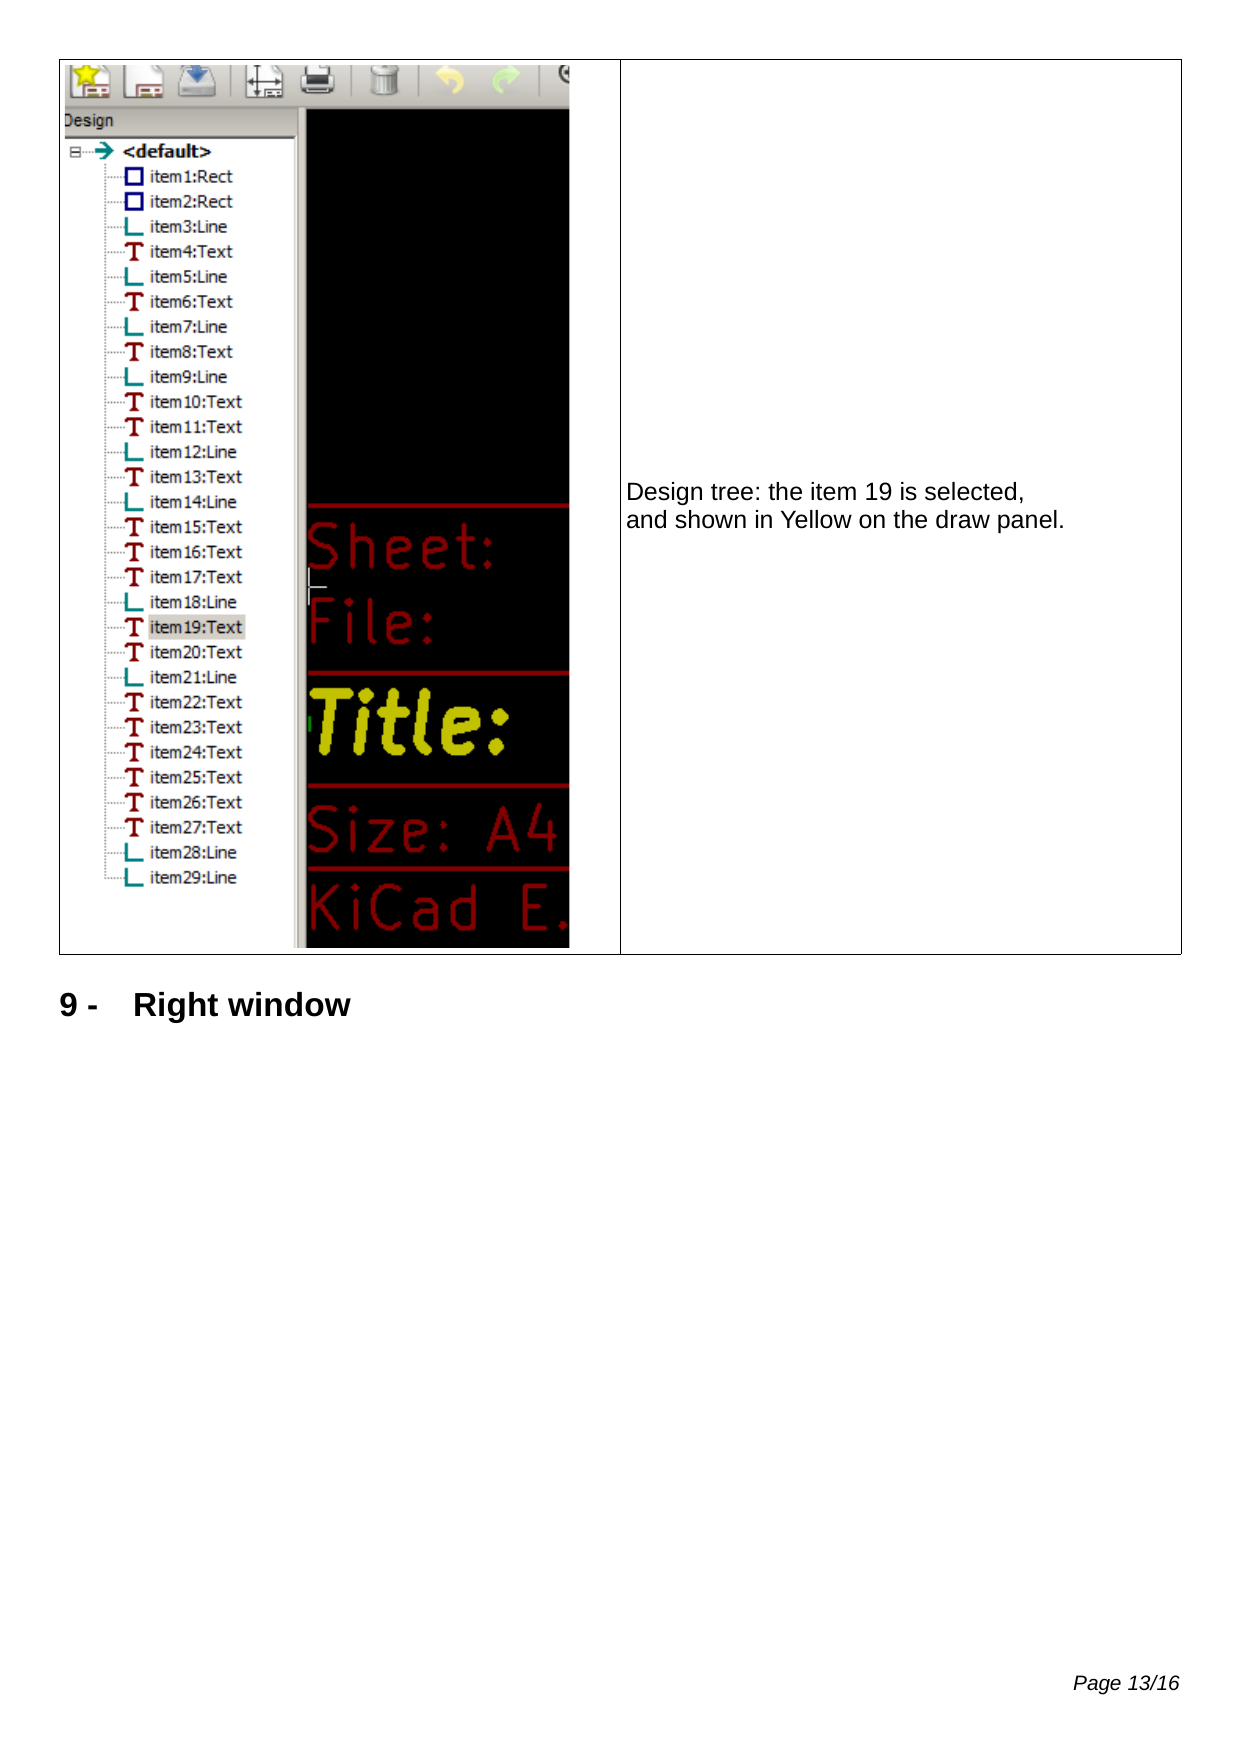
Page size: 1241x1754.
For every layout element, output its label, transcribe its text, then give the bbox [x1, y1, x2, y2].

picture [64, 65, 570, 948]
subtitle Right window [59, 985, 1181, 1023]
table_header Design tree: the item 19 is selected, and shown in Yellow on the draw panel. [621, 60, 1181, 953]
table_header [60, 60, 620, 953]
